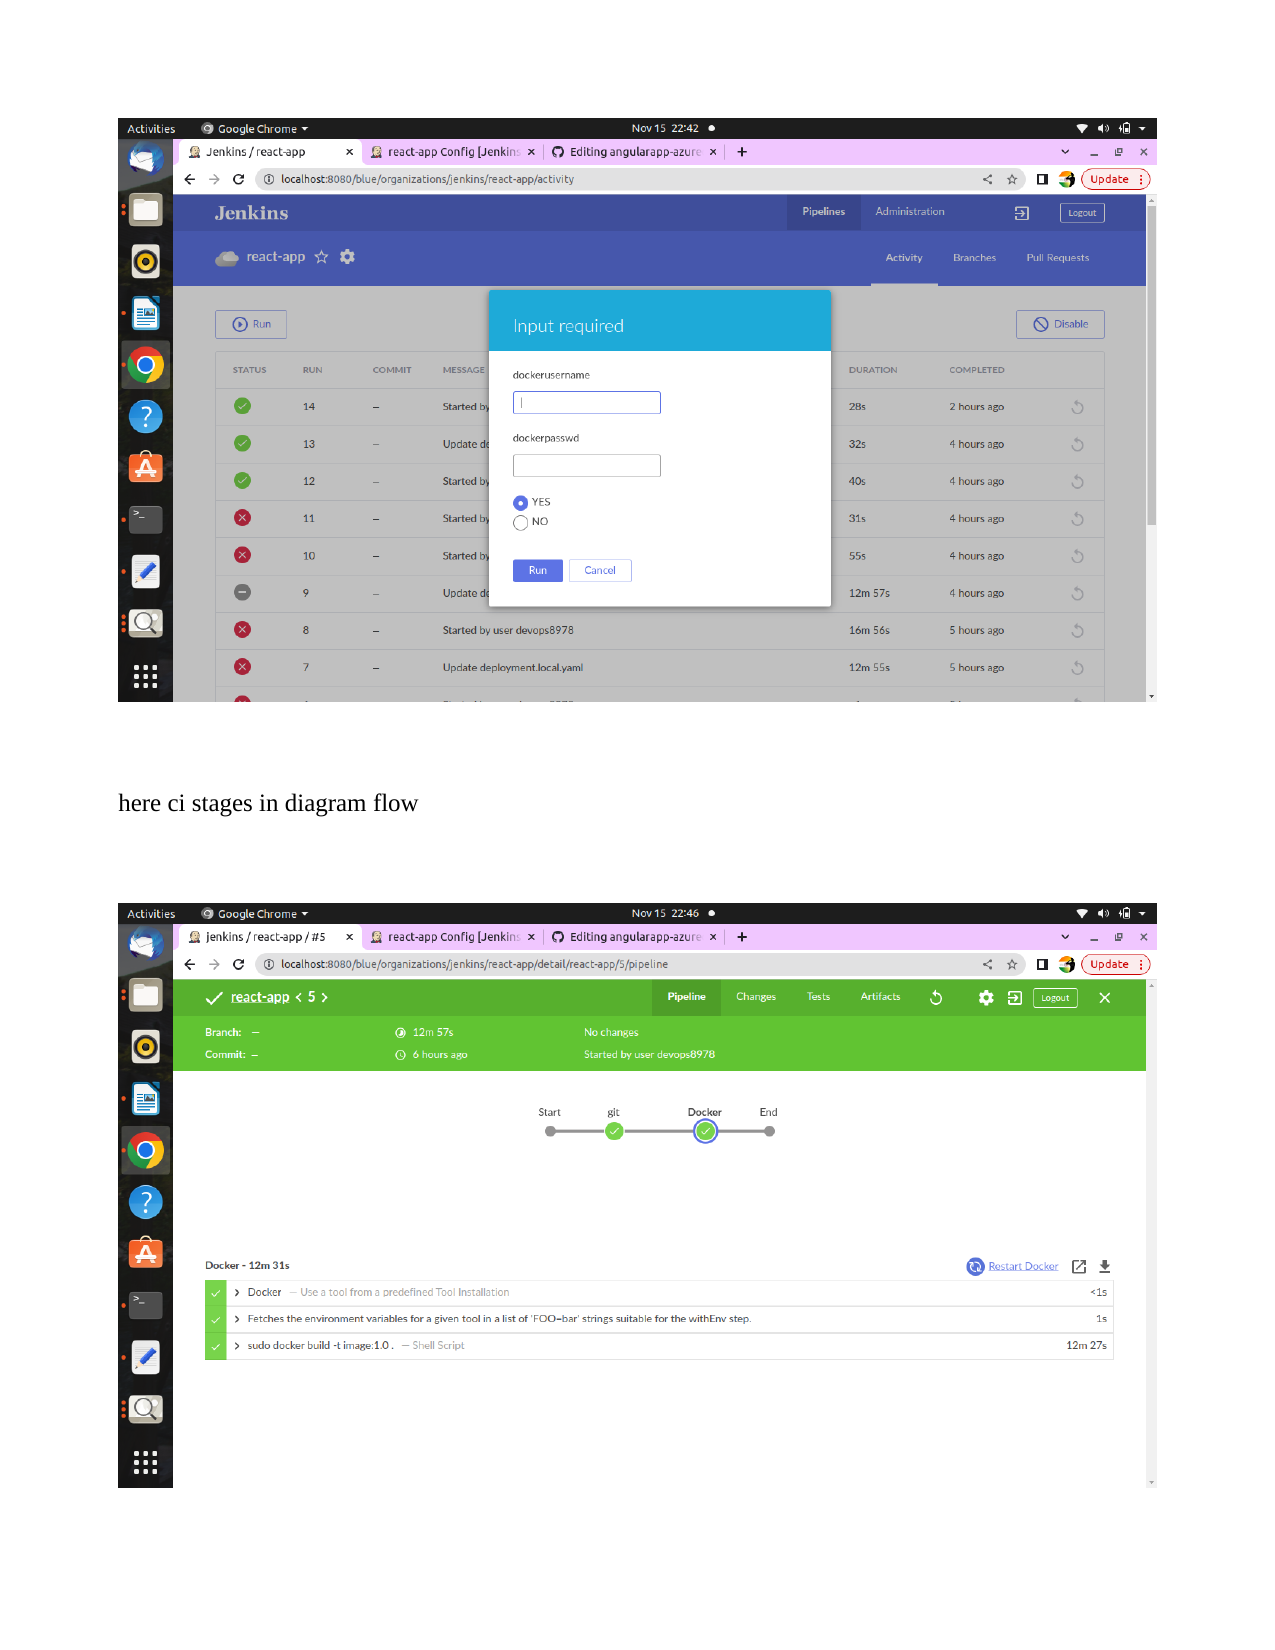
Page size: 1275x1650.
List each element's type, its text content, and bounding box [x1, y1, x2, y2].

picture [118, 903, 1157, 1488]
text here ci stages in diagram flow [118, 788, 1157, 817]
picture [118, 118, 1157, 702]
